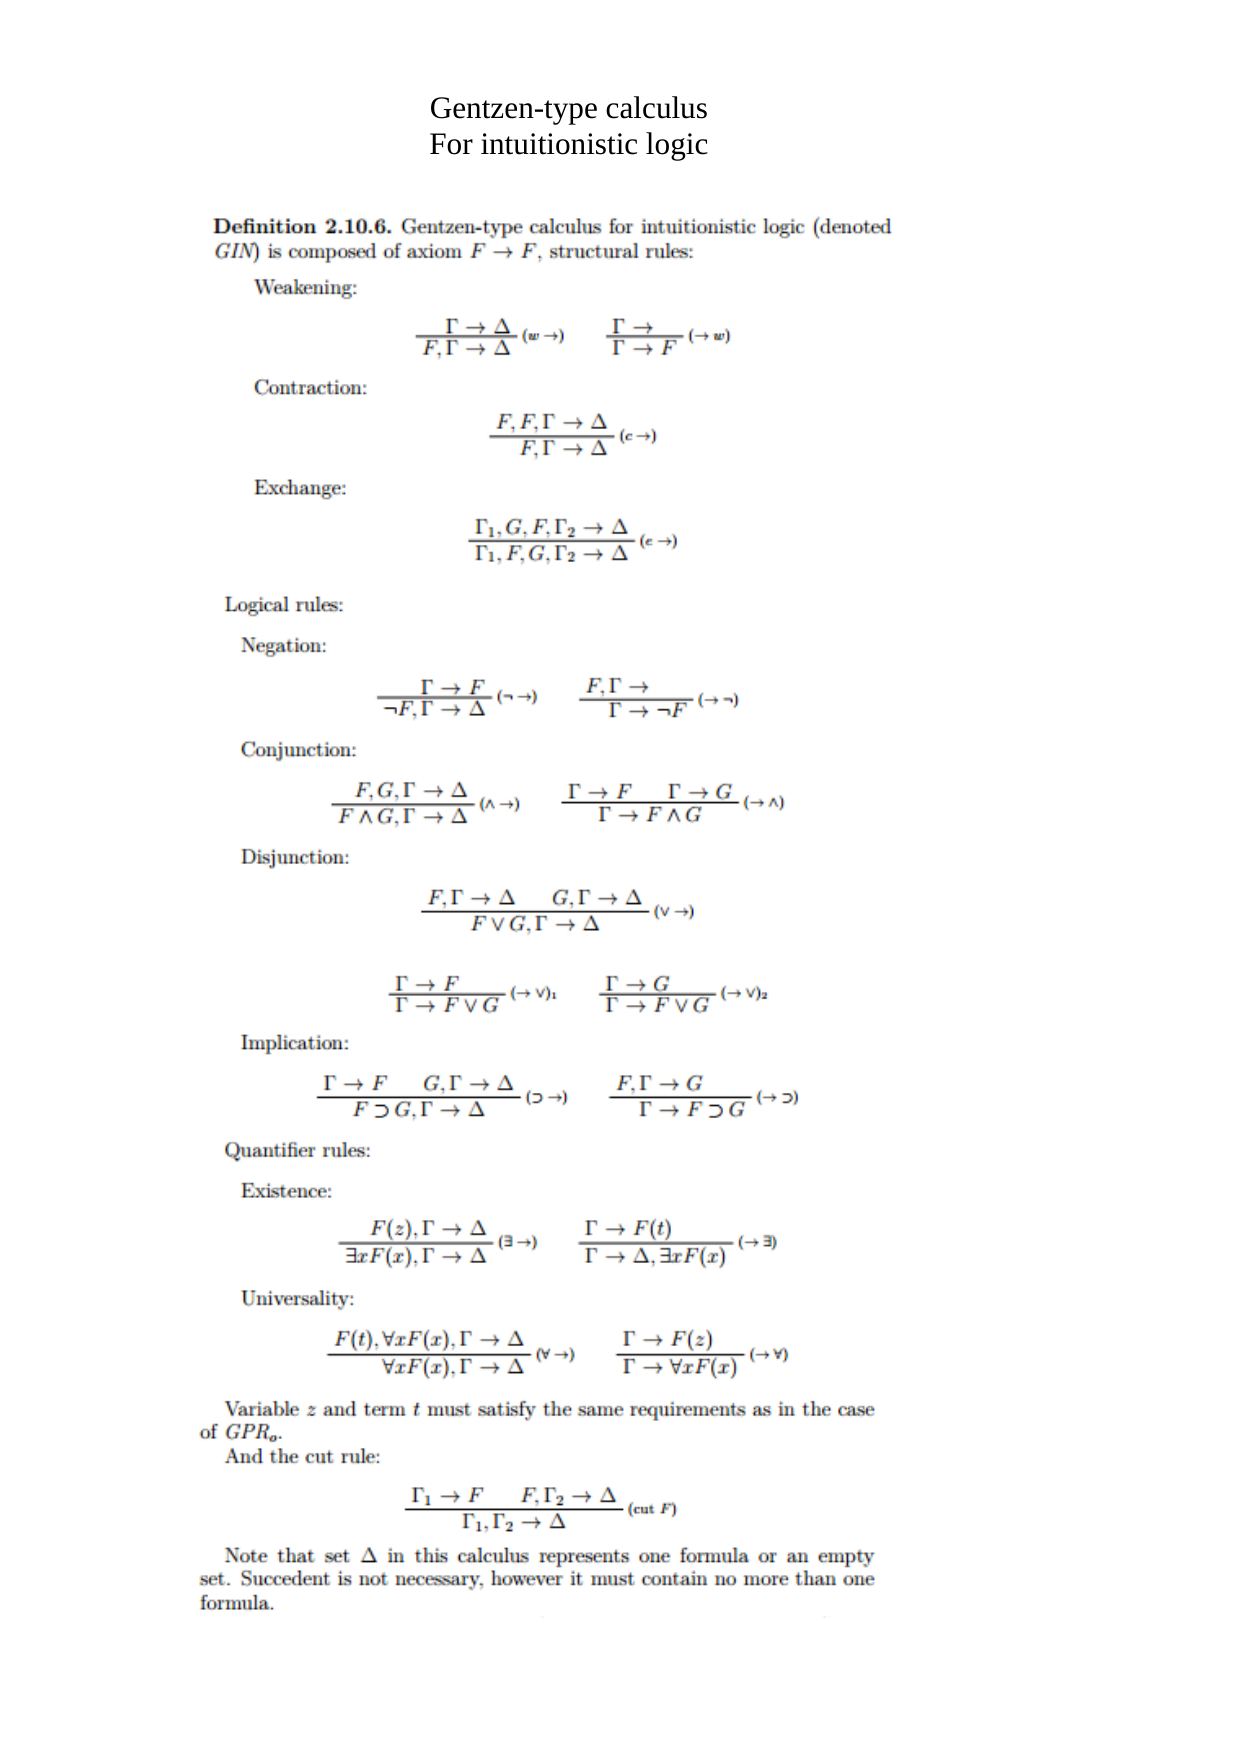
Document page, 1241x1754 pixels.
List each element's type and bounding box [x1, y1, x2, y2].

picture [177, 205, 904, 1618]
